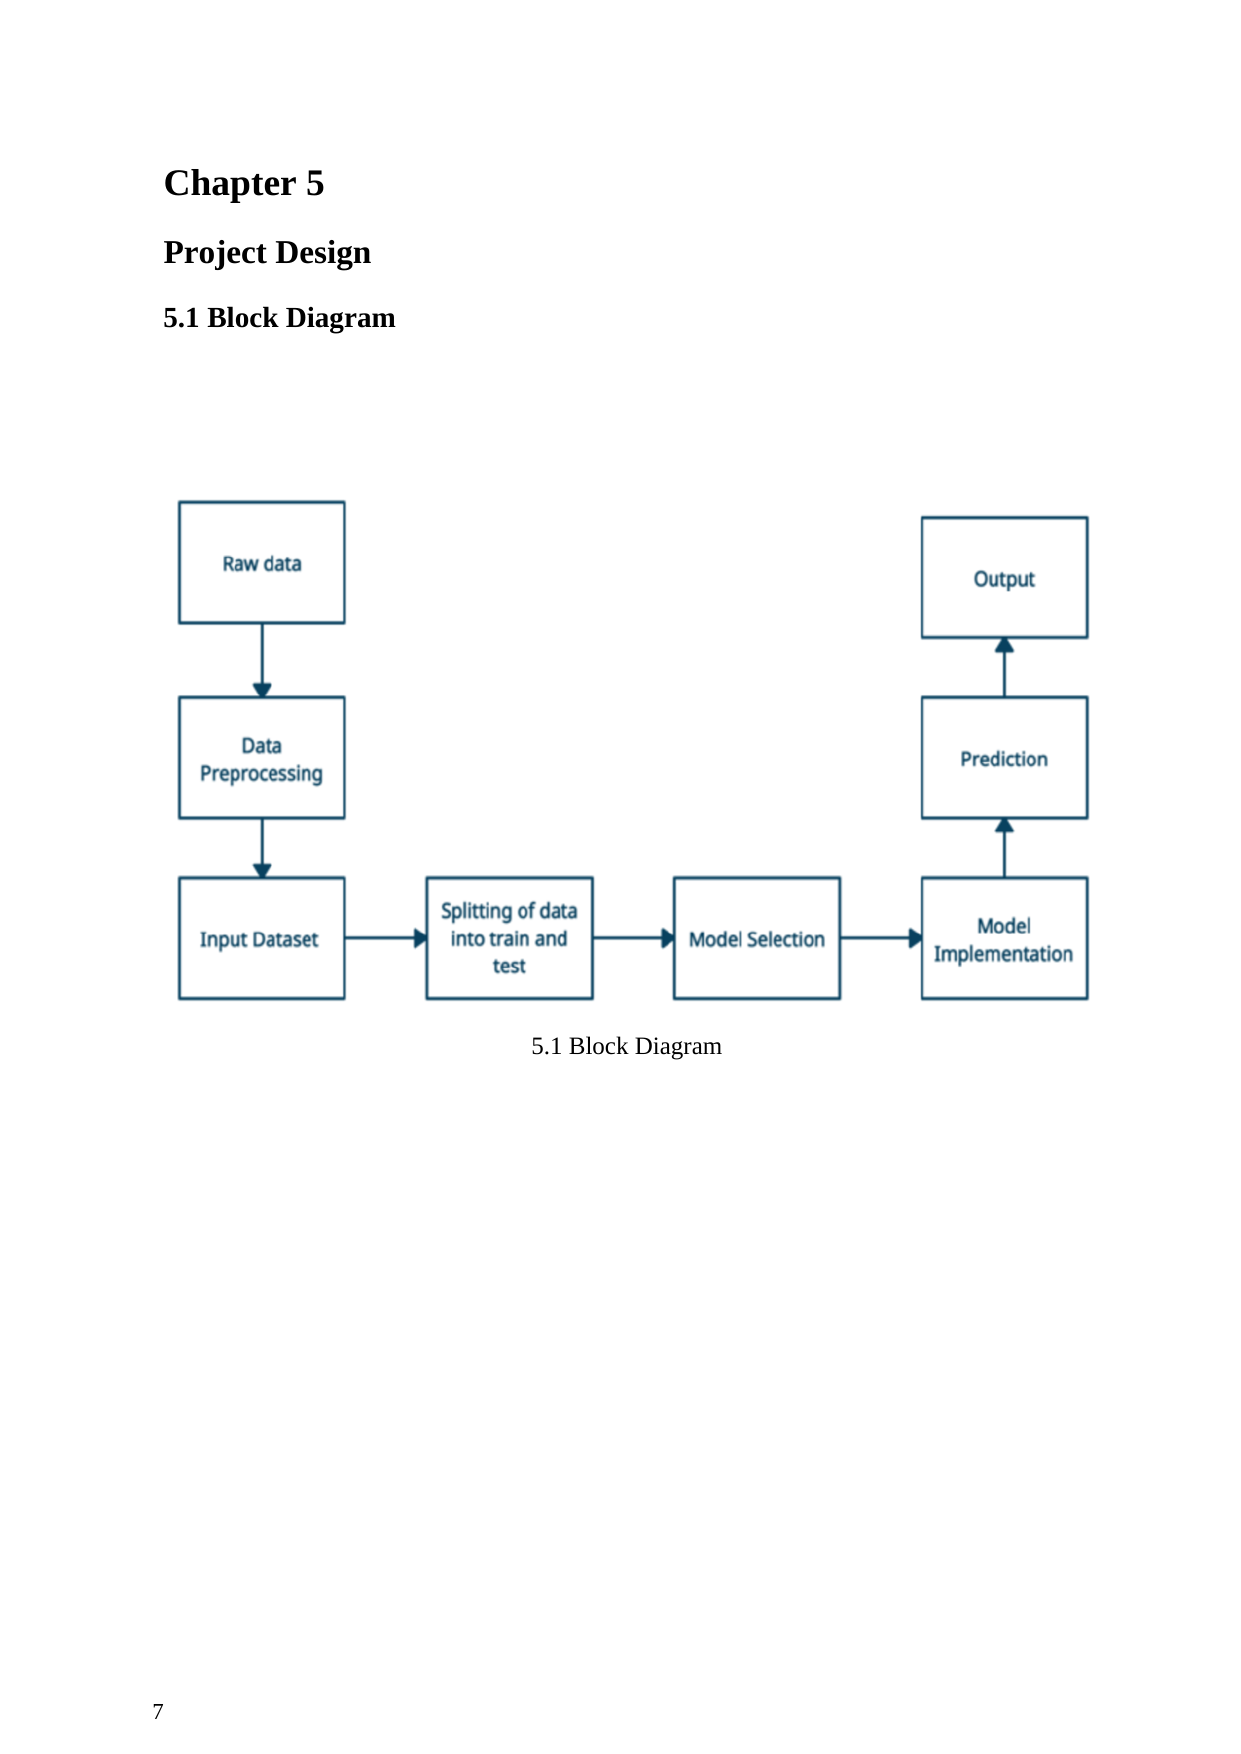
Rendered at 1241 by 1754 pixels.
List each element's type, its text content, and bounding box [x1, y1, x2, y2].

text 5.1 Block Diagram [163, 1031, 1090, 1060]
subtitle Chapter 5 [163, 161, 1090, 204]
subtitle Project Design [163, 233, 1090, 271]
subtitle Block Diagram [163, 300, 1090, 334]
picture [163, 489, 1102, 1002]
